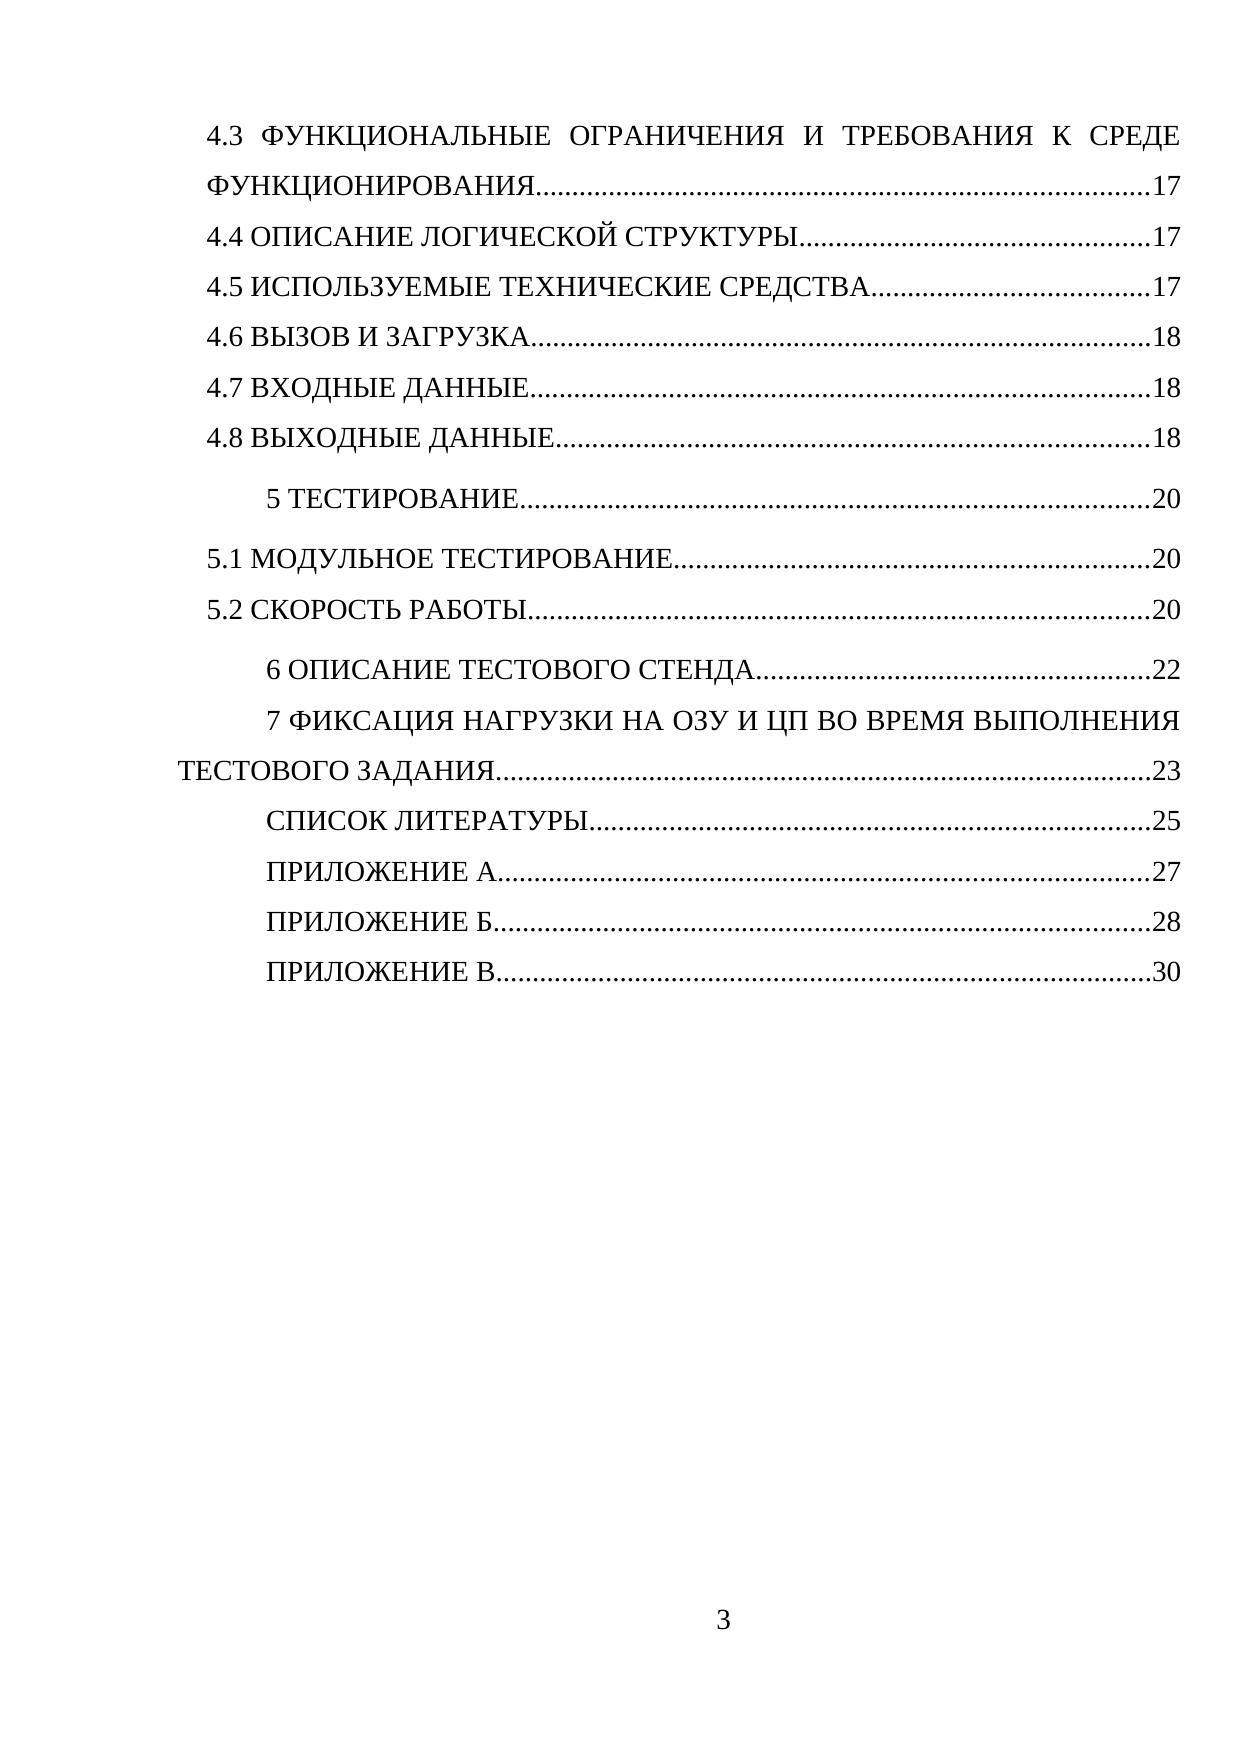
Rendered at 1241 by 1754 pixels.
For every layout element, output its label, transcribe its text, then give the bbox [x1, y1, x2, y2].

text СПИСОК ЛИТЕРАТУРЫ 25 [177, 803, 1181, 837]
text 7 ФИКСАЦИЯ НАГРУЗКИ НА ОЗУ И ЦП ВО ВРЕМЯ ВЫПОЛНЕНИЯ ТЕСТОВОГО ЗАДАНИЯ 23 [177, 703, 1181, 787]
text ПРИЛОЖЕНИЕ Б 28 [177, 904, 1181, 938]
text 4.4 ОПИСАНИЕ ЛОГИЧЕСКОЙ СТРУКТУРЫ 17 [206, 219, 1181, 252]
text 4.3 ФУНКЦИОНАЛЬНЫЕ ОГРАНИЧЕНИЯ И ТРЕБОВАНИЯ К СРЕДЕ ФУНКЦИОНИРОВАНИЯ 17 [206, 118, 1181, 202]
text 5.1 МОДУЛЬНОЕ ТЕСТИРОВАНИЕ 20 [206, 541, 1181, 575]
text ПРИЛОЖЕНИЕ А 27 [177, 854, 1181, 887]
text 4.6 ВЫЗОВ И ЗАГРУЗКА 18 [206, 319, 1181, 353]
text 4.7 ВХОДНЫЕ ДАННЫЕ 18 [206, 370, 1181, 403]
text 5.2 СКОРОСТЬ РАБОТЫ 20 [206, 592, 1181, 625]
text 5 ТЕСТИРОВАНИЕ 20 [177, 481, 1181, 514]
text 6 ОПИСАНИЕ ТЕСТОВОГО СТЕНДА 22 [177, 652, 1181, 686]
text 4.8 ВЫХОДНЫЕ ДАННЫЕ 18 [206, 420, 1181, 453]
text 4.5 ИСПОЛЬЗУЕМЫЕ ТЕХНИЧЕСКИЕ СРЕДСТВА 17 [206, 269, 1181, 303]
text ПРИЛОЖЕНИЕ В 30 [177, 954, 1181, 988]
